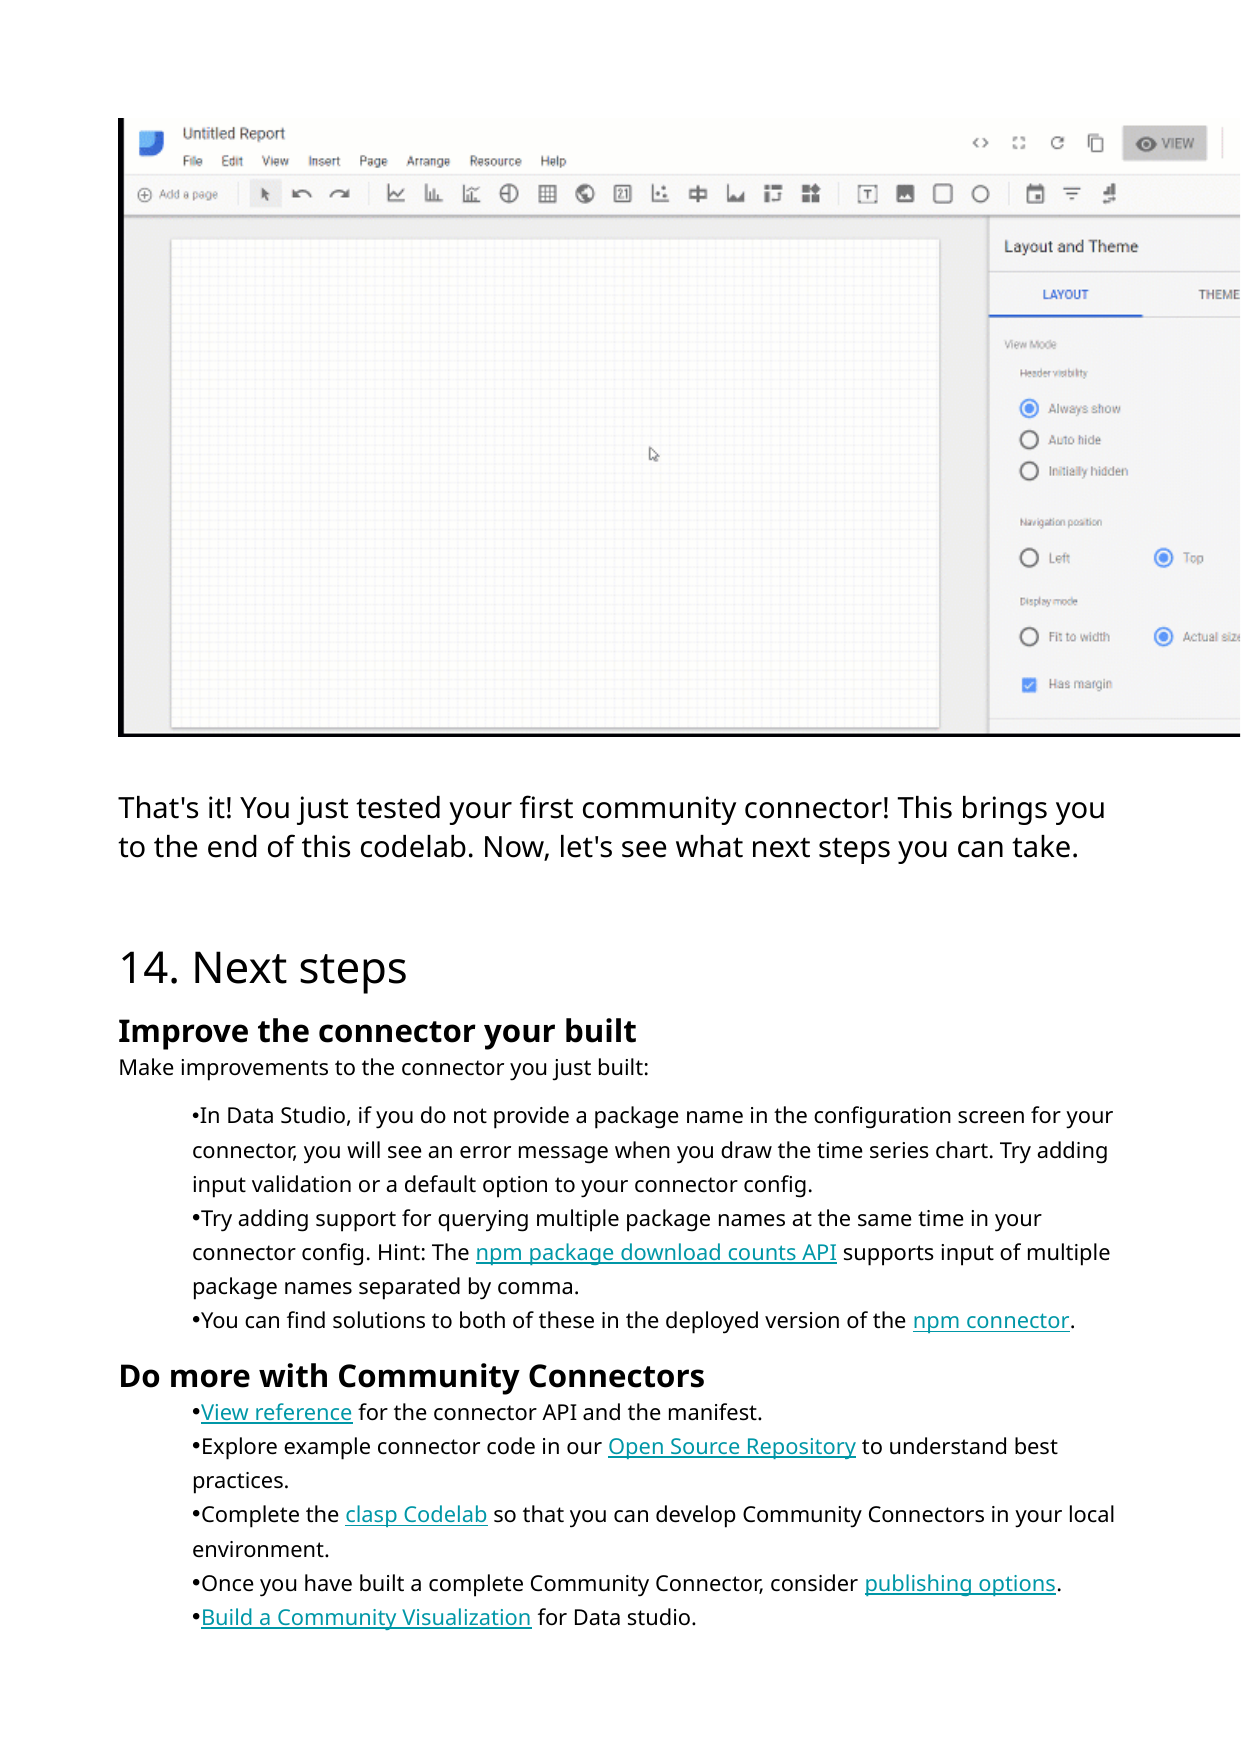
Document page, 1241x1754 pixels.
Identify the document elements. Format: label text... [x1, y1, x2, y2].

list In Data Studio, if you do not provide a package name in the configuration screen for your connector, you will see an error message when you draw the time series chart. Try adding input validation or a default option to your connector config. [118, 1101, 1122, 1199]
list Once you have built a complete Community Connector, consider publishing options. [118, 1568, 1122, 1597]
list Build a Community Visualization for Data studio. [118, 1602, 1122, 1632]
picture [118, 118, 1241, 737]
list Explore example connector code in our Open Source Repository to understand best practices. [118, 1431, 1122, 1495]
subtitle Do more with Community Connectors [118, 1354, 1122, 1397]
subtitle 14. Next steps [118, 937, 1122, 997]
list Complete the clasp Codelab so that you can develop Community Connectors in your local environment. [118, 1499, 1122, 1563]
text That's it! You just tested your first community connector! This brings you to the end of this codelab. Now, let's see what next steps you can take. [118, 787, 1122, 866]
list Try adding support for querying multiple package names at the same time in your connector config. Hint: The npm package download counts API supports input of multiple package names separated by comma. [118, 1203, 1122, 1301]
subtitle Improve the connector your built [118, 1009, 1122, 1052]
text Make improvements to the connector you just built: [118, 1052, 1122, 1082]
list View reference for the connector API and the manifest. [118, 1397, 1122, 1427]
list You can find solutions to both of these in the deployed version of the npm connector. [118, 1306, 1122, 1335]
